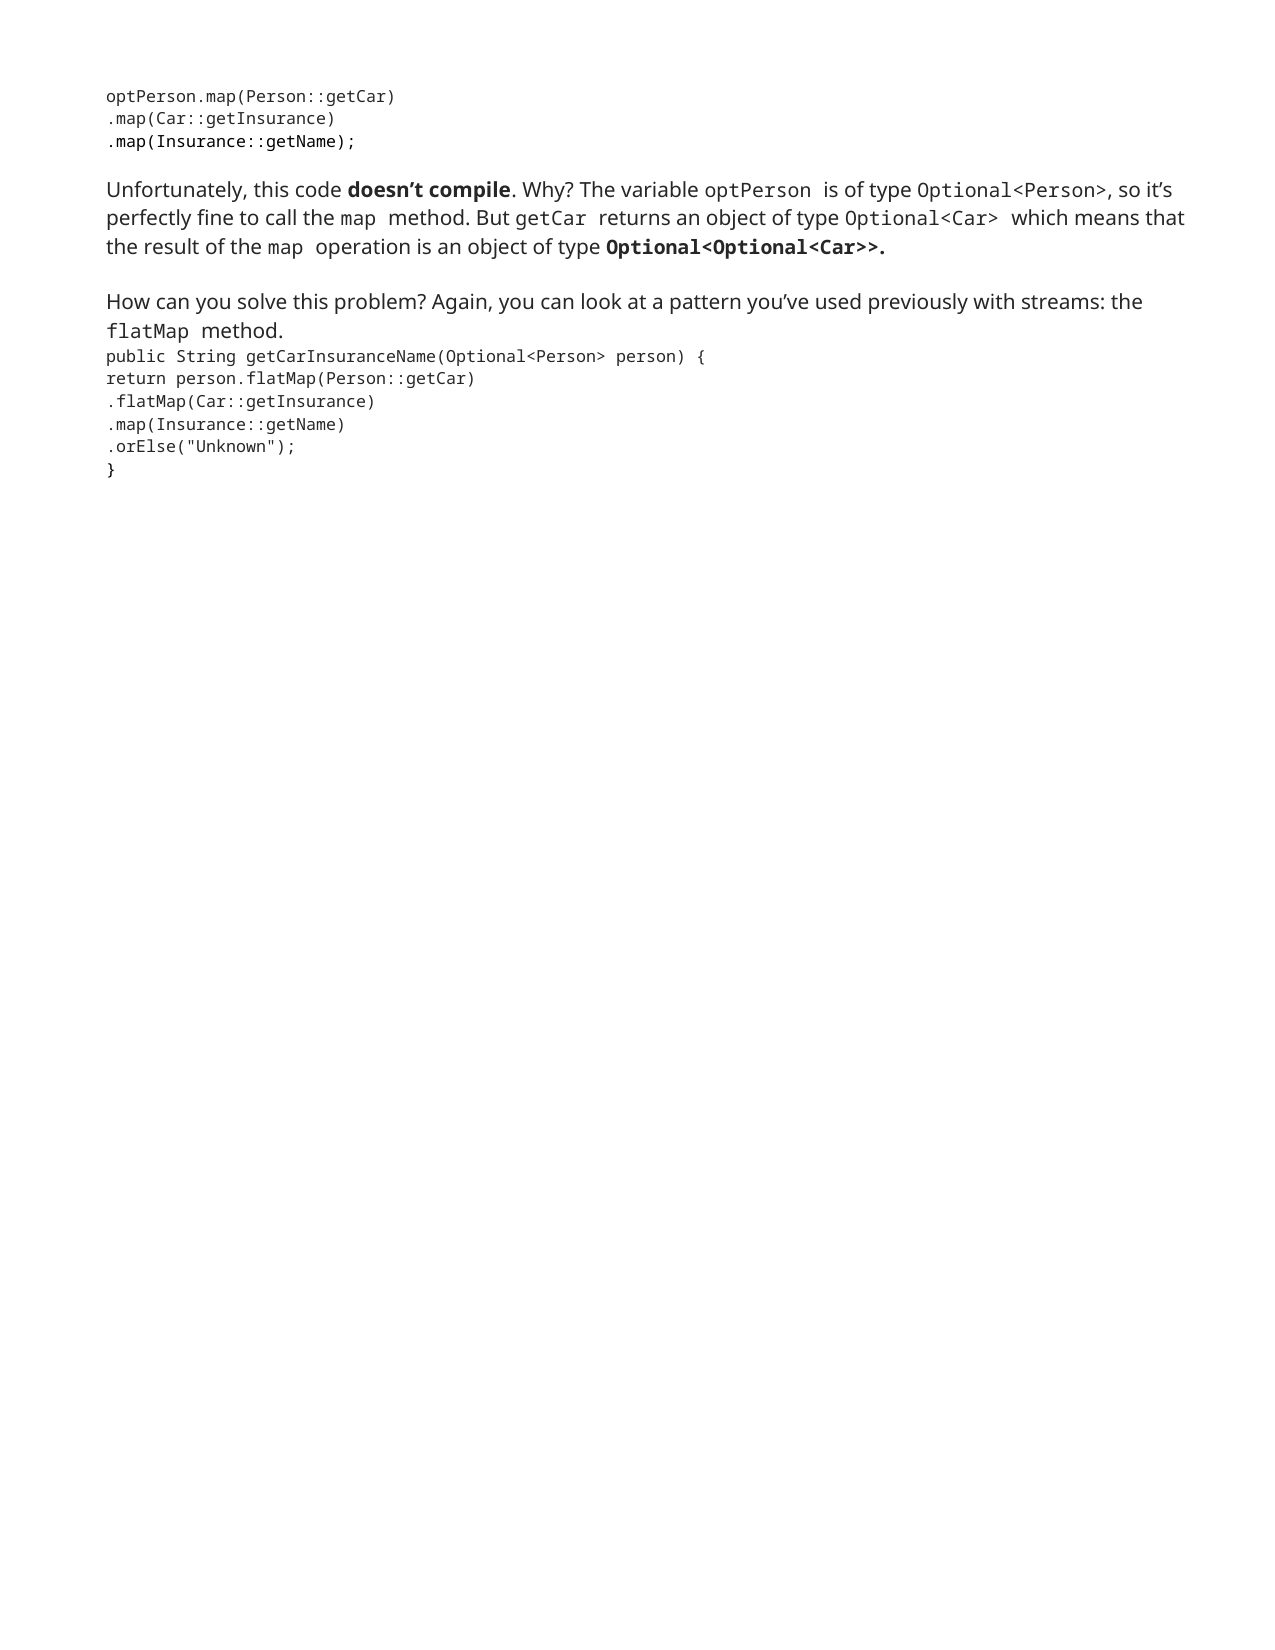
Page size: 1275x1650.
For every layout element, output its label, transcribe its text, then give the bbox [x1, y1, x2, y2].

text optPerson.map(Person::getCar) [106, 84, 1190, 107]
text public String getCarInsuranceName(Optional<Person> person) { [106, 344, 1190, 367]
text Unfortunately, this code doesn’t compile. Why? The variable optPerson is of type Optional<Person>, so it’s perfectly fine to call the map method. But getCar returns an object of type Optional<Car> which means that the result of the map operation is an object of type Optional<Optional<Car>>. [106, 175, 1190, 260]
text How can you solve this problem? Again, you can look at a pattern you’ve used previously with streams: the flatMap method. [106, 287, 1190, 344]
text } [106, 458, 1190, 480]
text return person.flatMap(Person::getCar) [106, 367, 1190, 389]
text .map(Car::getInsurance) [106, 107, 1190, 129]
text .flatMap(Car::getInsurance) [106, 389, 1190, 412]
text .orElse("Unknown"); [106, 435, 1190, 458]
text .map(Insurance::getName) [106, 412, 1190, 435]
text .map(Insurance::getName); [106, 129, 1190, 152]
